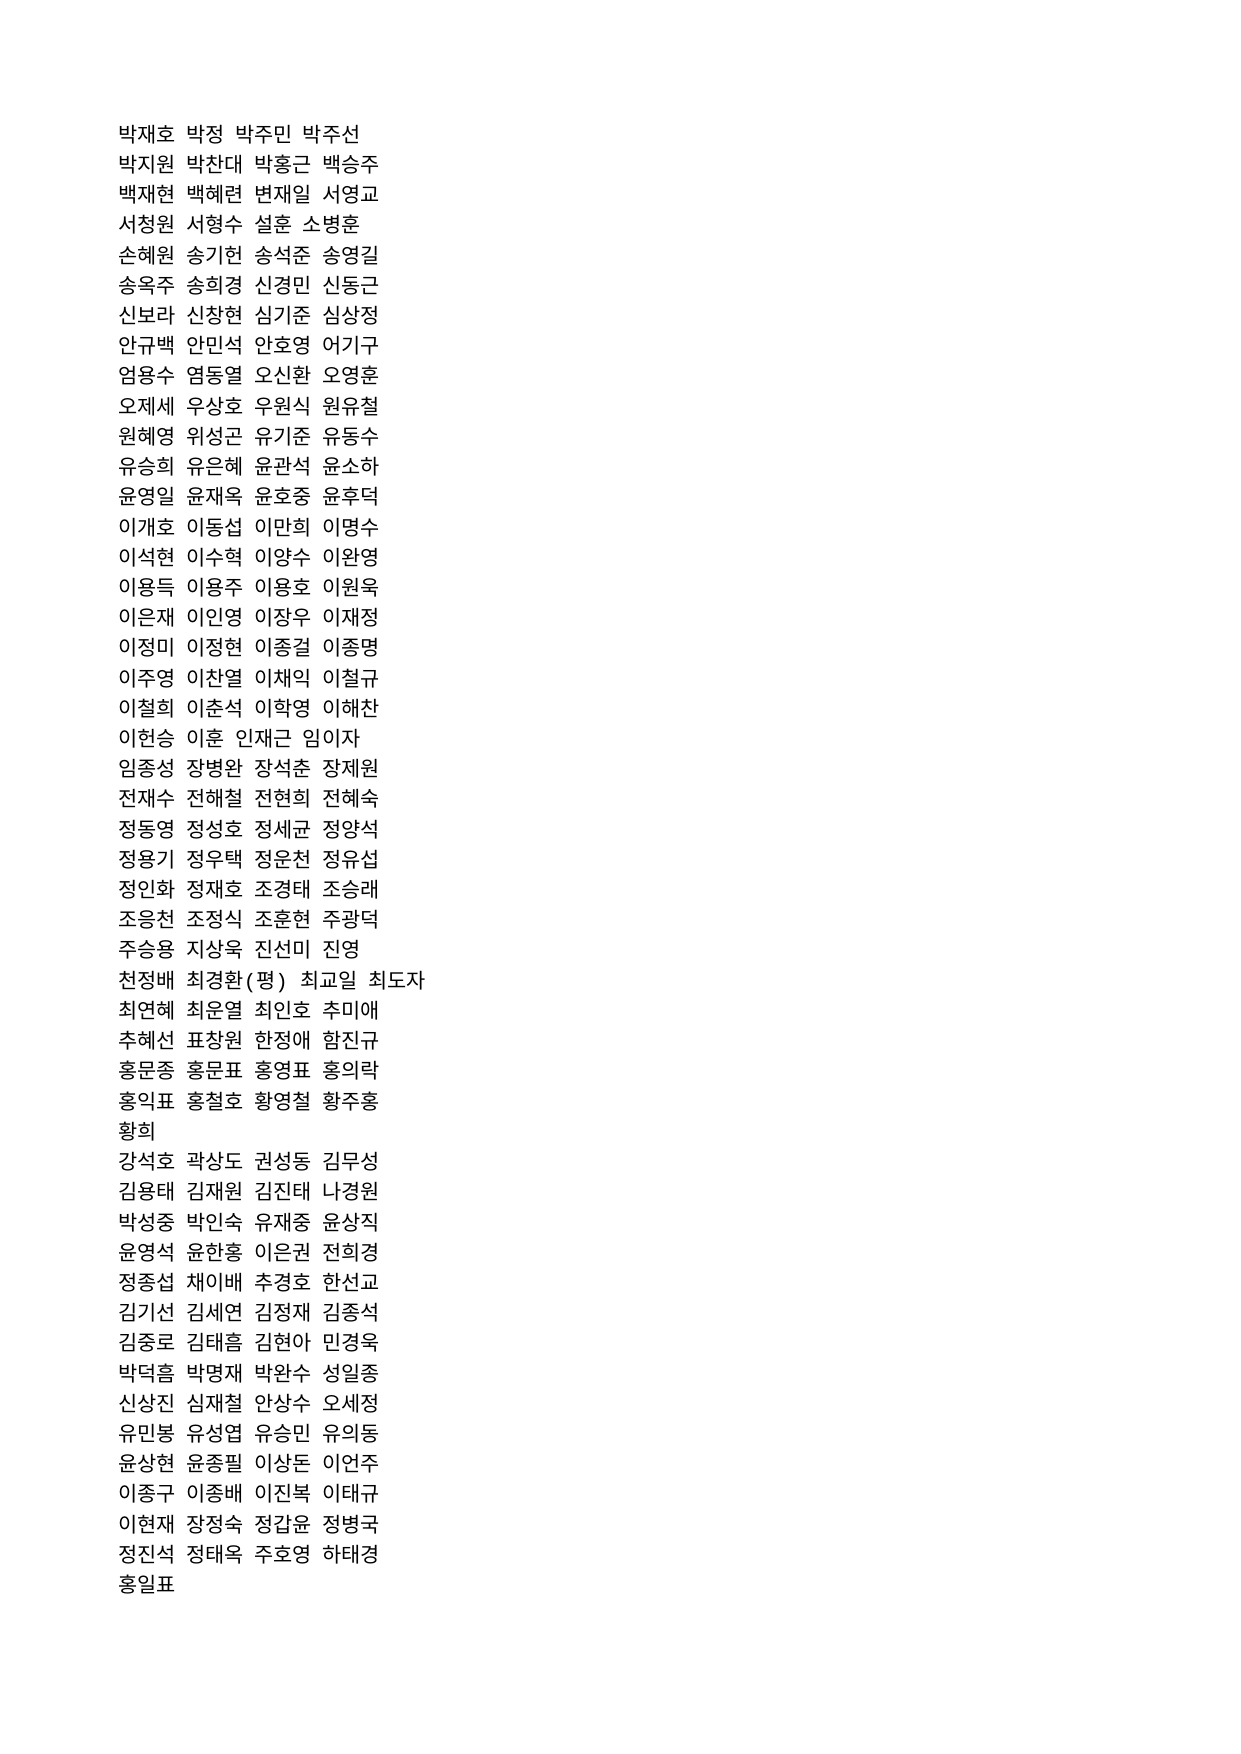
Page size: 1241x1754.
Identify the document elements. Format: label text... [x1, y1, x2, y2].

text 정용기 정우택 정운천 정유섭 [118, 843, 1122, 873]
text 임종성 장병완 장석춘 장제원 [118, 752, 1122, 783]
text 엄용수 염동열 오신환 오영훈 [118, 360, 1122, 390]
text 유민봉 유성엽 유승민 유의동 [118, 1417, 1122, 1447]
text 황희 [118, 1115, 1122, 1145]
text 추혜선 표창원 한정애 함진규 [118, 1024, 1122, 1055]
text 이철희 이춘석 이학영 이해찬 [118, 692, 1122, 722]
text 홍일표 [118, 1568, 1122, 1598]
text 조응천 조정식 조훈현 주광덕 [118, 903, 1122, 934]
text 이용득 이용주 이용호 이원욱 [118, 571, 1122, 601]
text 강석호 곽상도 권성동 김무성 [118, 1145, 1122, 1176]
text 이석현 이수혁 이양수 이완영 [118, 541, 1122, 571]
text 서청원 서형수 설훈 소병훈 [118, 209, 1122, 239]
text 윤영석 윤한홍 이은권 전희경 [118, 1236, 1122, 1266]
text 이정미 이정현 이종걸 이종명 [118, 632, 1122, 662]
text 김기선 김세연 김정재 김종석 [118, 1296, 1122, 1327]
text 천정배 최경환(평) 최교일 최도자 [118, 964, 1122, 994]
text 전재수 전해철 전현희 전혜숙 [118, 783, 1122, 813]
text 박재호 박정 박주민 박주선 [118, 118, 1122, 148]
text 김중로 김태흠 김현아 민경욱 [118, 1327, 1122, 1357]
text 손혜원 송기헌 송석준 송영길 [118, 239, 1122, 269]
text 윤상현 윤종필 이상돈 이언주 [118, 1447, 1122, 1478]
text 유승희 유은혜 윤관석 윤소하 [118, 450, 1122, 481]
text 박지원 박찬대 박홍근 백승주 [118, 148, 1122, 178]
text 홍문종 홍문표 홍영표 홍의락 [118, 1055, 1122, 1085]
text 김용태 김재원 김진태 나경원 [118, 1176, 1122, 1206]
text 주승용 지상욱 진선미 진영 [118, 934, 1122, 964]
text 정동영 정성호 정세균 정양석 [118, 813, 1122, 843]
text 신상진 심재철 안상수 오세정 [118, 1387, 1122, 1417]
text 안규백 안민석 안호영 어기구 [118, 329, 1122, 360]
text 홍익표 홍철호 황영철 황주홍 [118, 1085, 1122, 1115]
text 박덕흠 박명재 박완수 성일종 [118, 1357, 1122, 1387]
text 이현재 장정숙 정갑윤 정병국 [118, 1508, 1122, 1538]
text 정진석 정태옥 주호영 하태경 [118, 1538, 1122, 1568]
text 박성중 박인숙 유재중 윤상직 [118, 1206, 1122, 1236]
text 이은재 이인영 이장우 이재정 [118, 601, 1122, 632]
text 이종구 이종배 이진복 이태규 [118, 1478, 1122, 1508]
text 이주영 이찬열 이채익 이철규 [118, 662, 1122, 692]
text 송옥주 송희경 신경민 신동근 [118, 269, 1122, 299]
text 윤영일 윤재옥 윤호중 윤후덕 [118, 481, 1122, 511]
text 신보라 신창현 심기준 심상정 [118, 299, 1122, 329]
text 오제세 우상호 우원식 원유철 [118, 390, 1122, 420]
text 원혜영 위성곤 유기준 유동수 [118, 420, 1122, 450]
text 정종섭 채이배 추경호 한선교 [118, 1266, 1122, 1296]
text 이헌승 이훈 인재근 임이자 [118, 722, 1122, 752]
text 최연혜 최운열 최인호 추미애 [118, 994, 1122, 1024]
text 이개호 이동섭 이만희 이명수 [118, 511, 1122, 541]
text 백재현 백혜련 변재일 서영교 [118, 178, 1122, 209]
text 정인화 정재호 조경태 조승래 [118, 873, 1122, 903]
